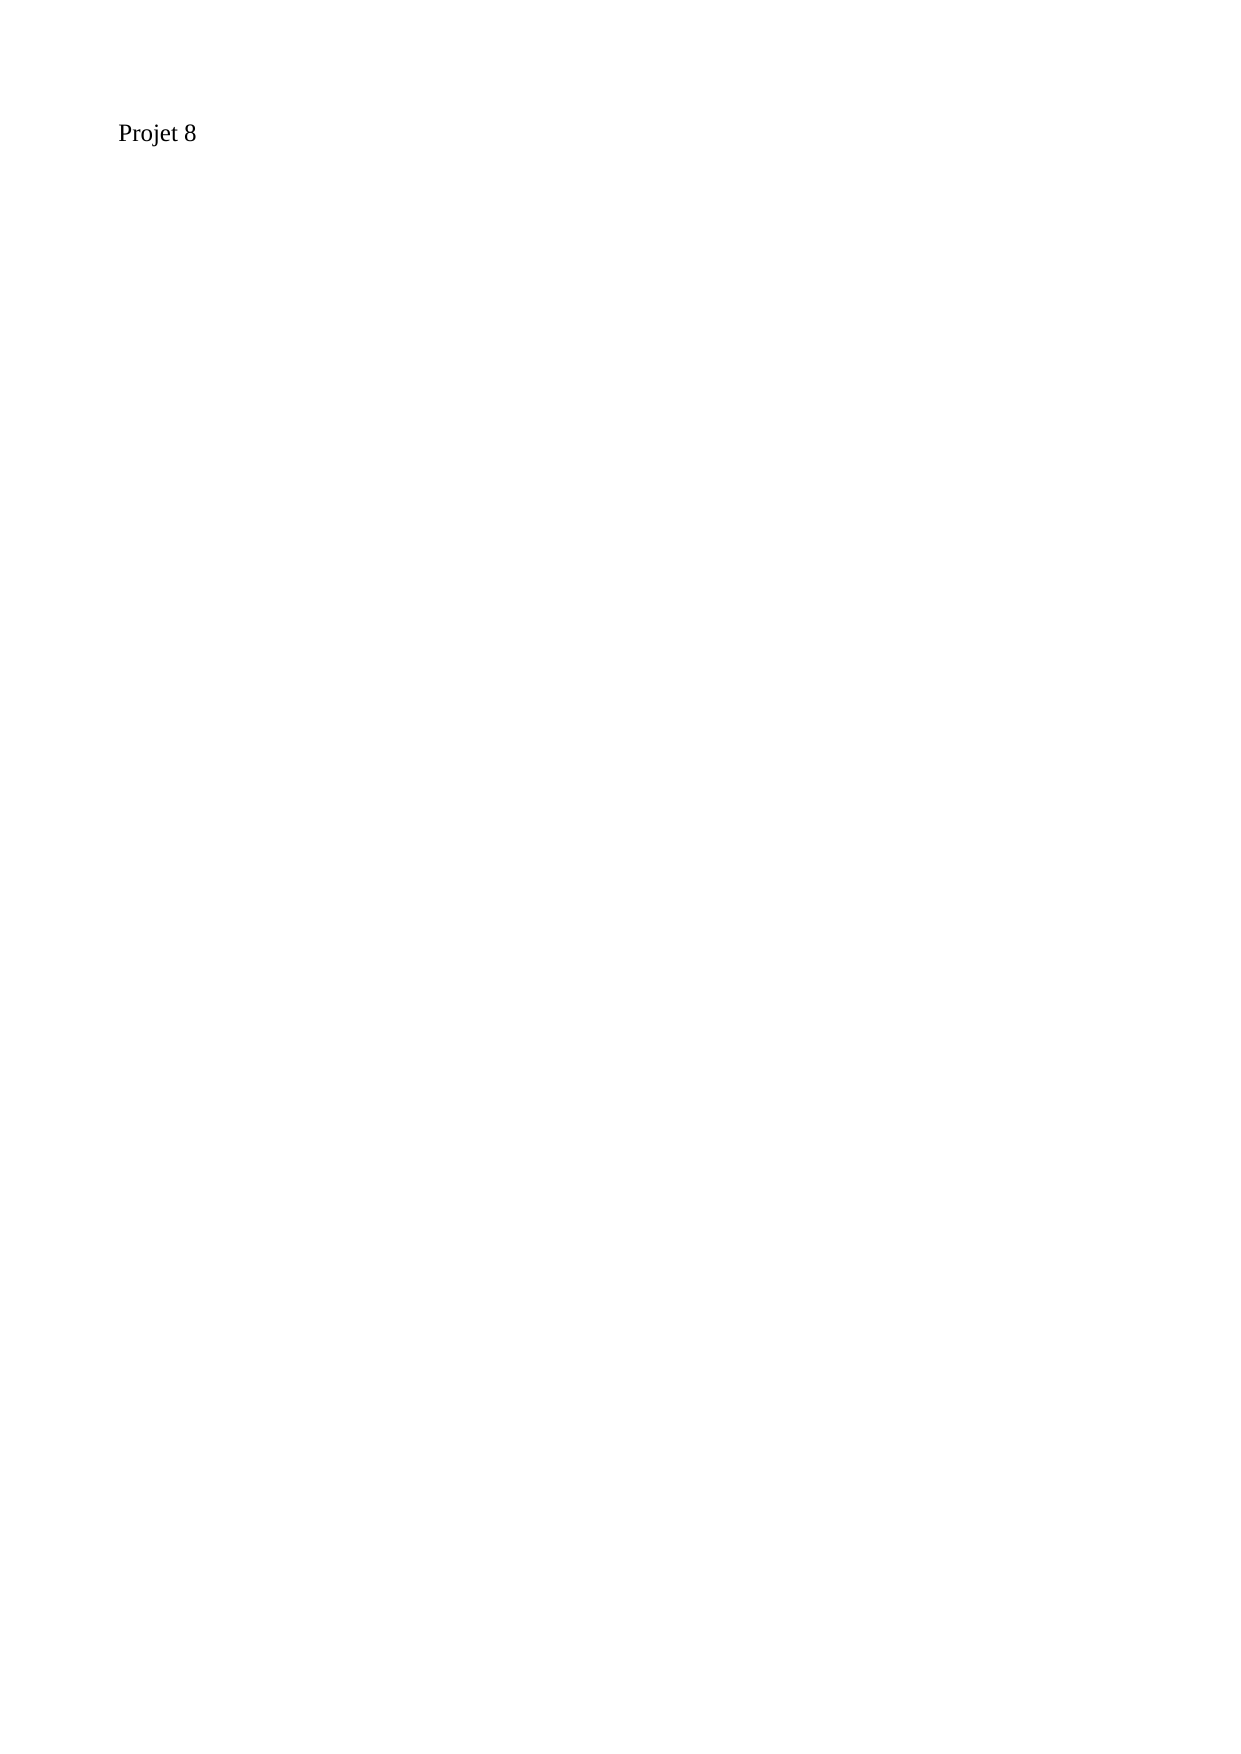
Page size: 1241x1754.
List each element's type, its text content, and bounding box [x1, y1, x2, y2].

text Projet 8 [118, 118, 1122, 147]
